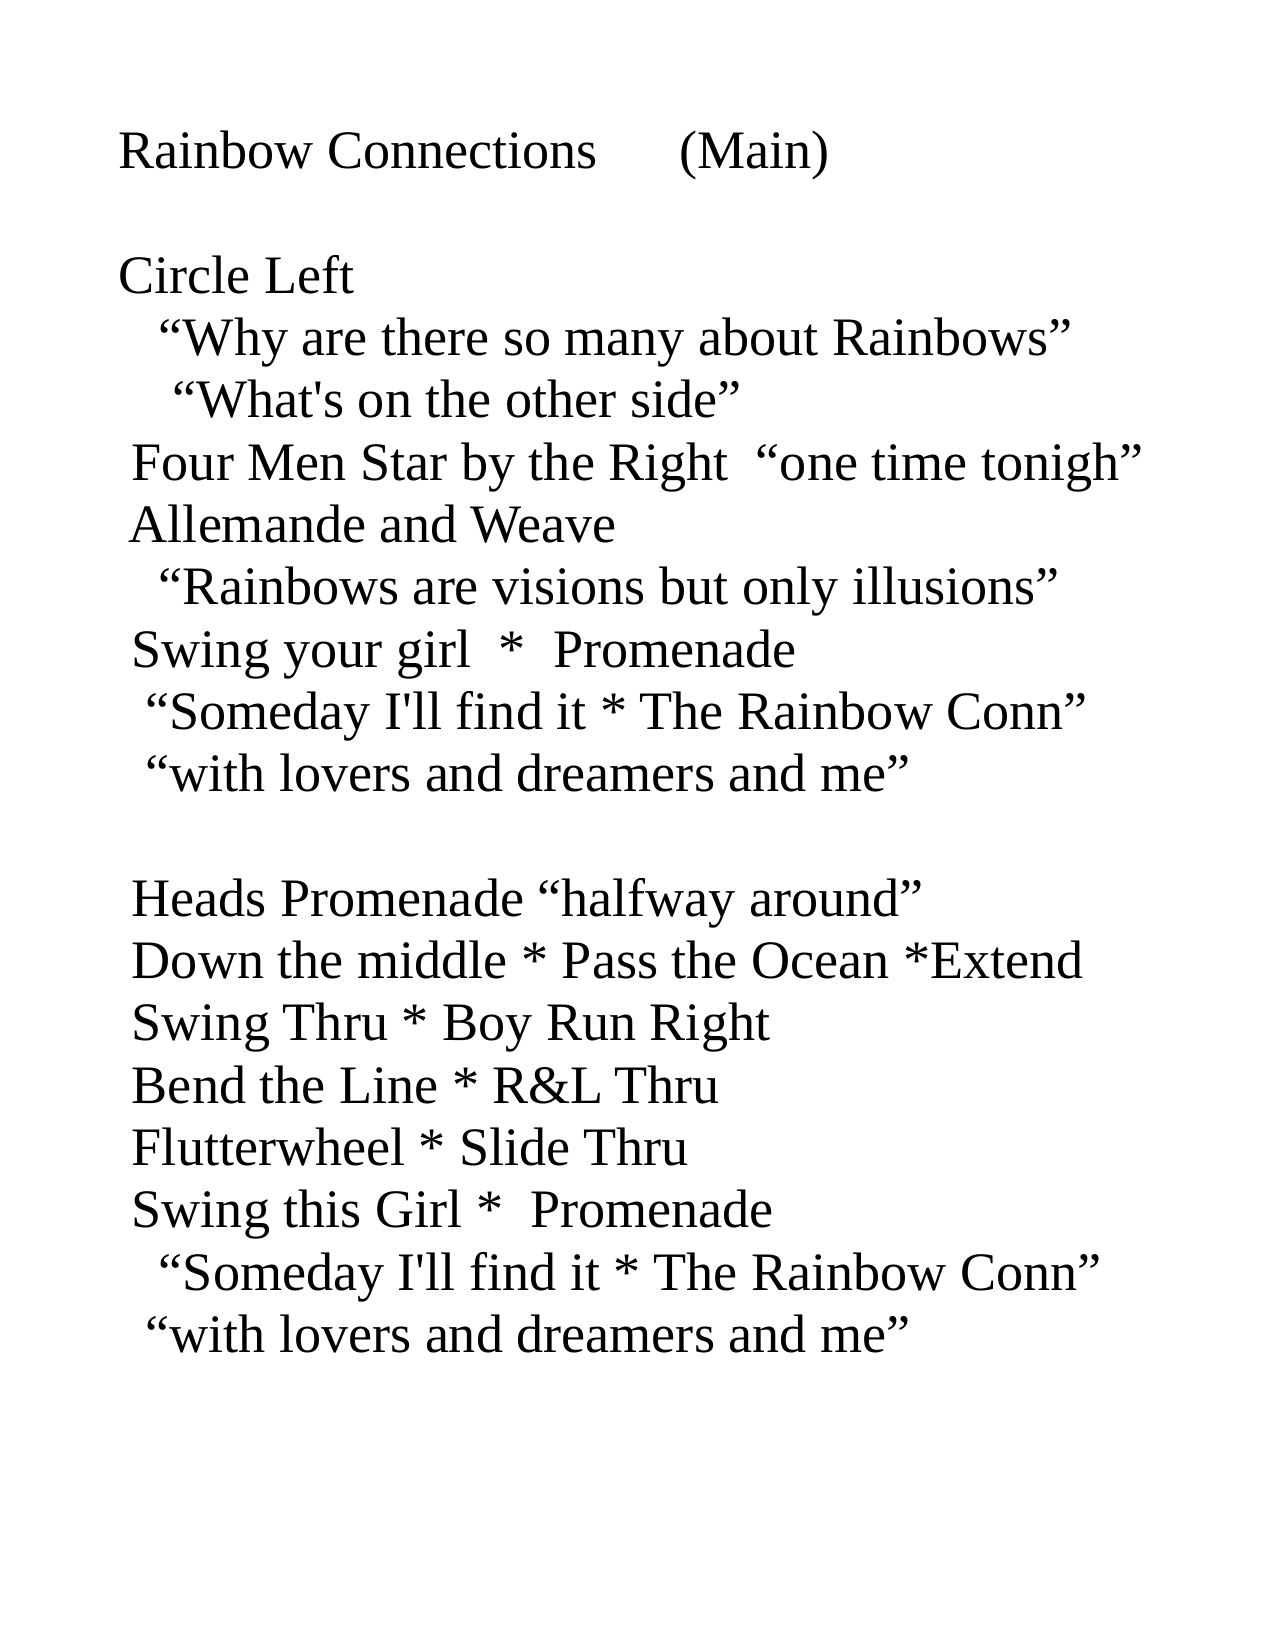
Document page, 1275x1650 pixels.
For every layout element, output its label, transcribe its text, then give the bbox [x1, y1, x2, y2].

text Swing Thru * Boy Run Right [118, 990, 1157, 1052]
text “Rainbows are visions but only illusions” [118, 554, 1157, 616]
text “Why are there so many about Rainbows” [118, 305, 1157, 367]
text Heads Promenade “halfway around” [118, 866, 1157, 928]
text Allemande and Weave [118, 492, 1157, 554]
text Swing this Girl * Promenade [118, 1177, 1157, 1239]
text “with lovers and dreamers and me” [118, 741, 1157, 803]
text Rainbow Connections (Main) [118, 118, 1157, 180]
text Circle Left [118, 243, 1157, 305]
text “What's on the other side” [118, 367, 1157, 429]
text “Someday I'll find it * The Rainbow Conn” [118, 1239, 1157, 1302]
text Flutterwheel * Slide Thru [118, 1115, 1157, 1177]
text Bend the Line * R&L Thru [118, 1052, 1157, 1115]
text Four Men Star by the Right “one time tonigh” [118, 429, 1157, 492]
text Down the middle * Pass the Ocean *Extend [118, 928, 1157, 990]
text Swing your girl * Promenade [118, 616, 1157, 679]
text “Someday I'll find it * The Rainbow Conn” [118, 679, 1157, 741]
text “with lovers and dreamers and me” [118, 1302, 1157, 1364]
